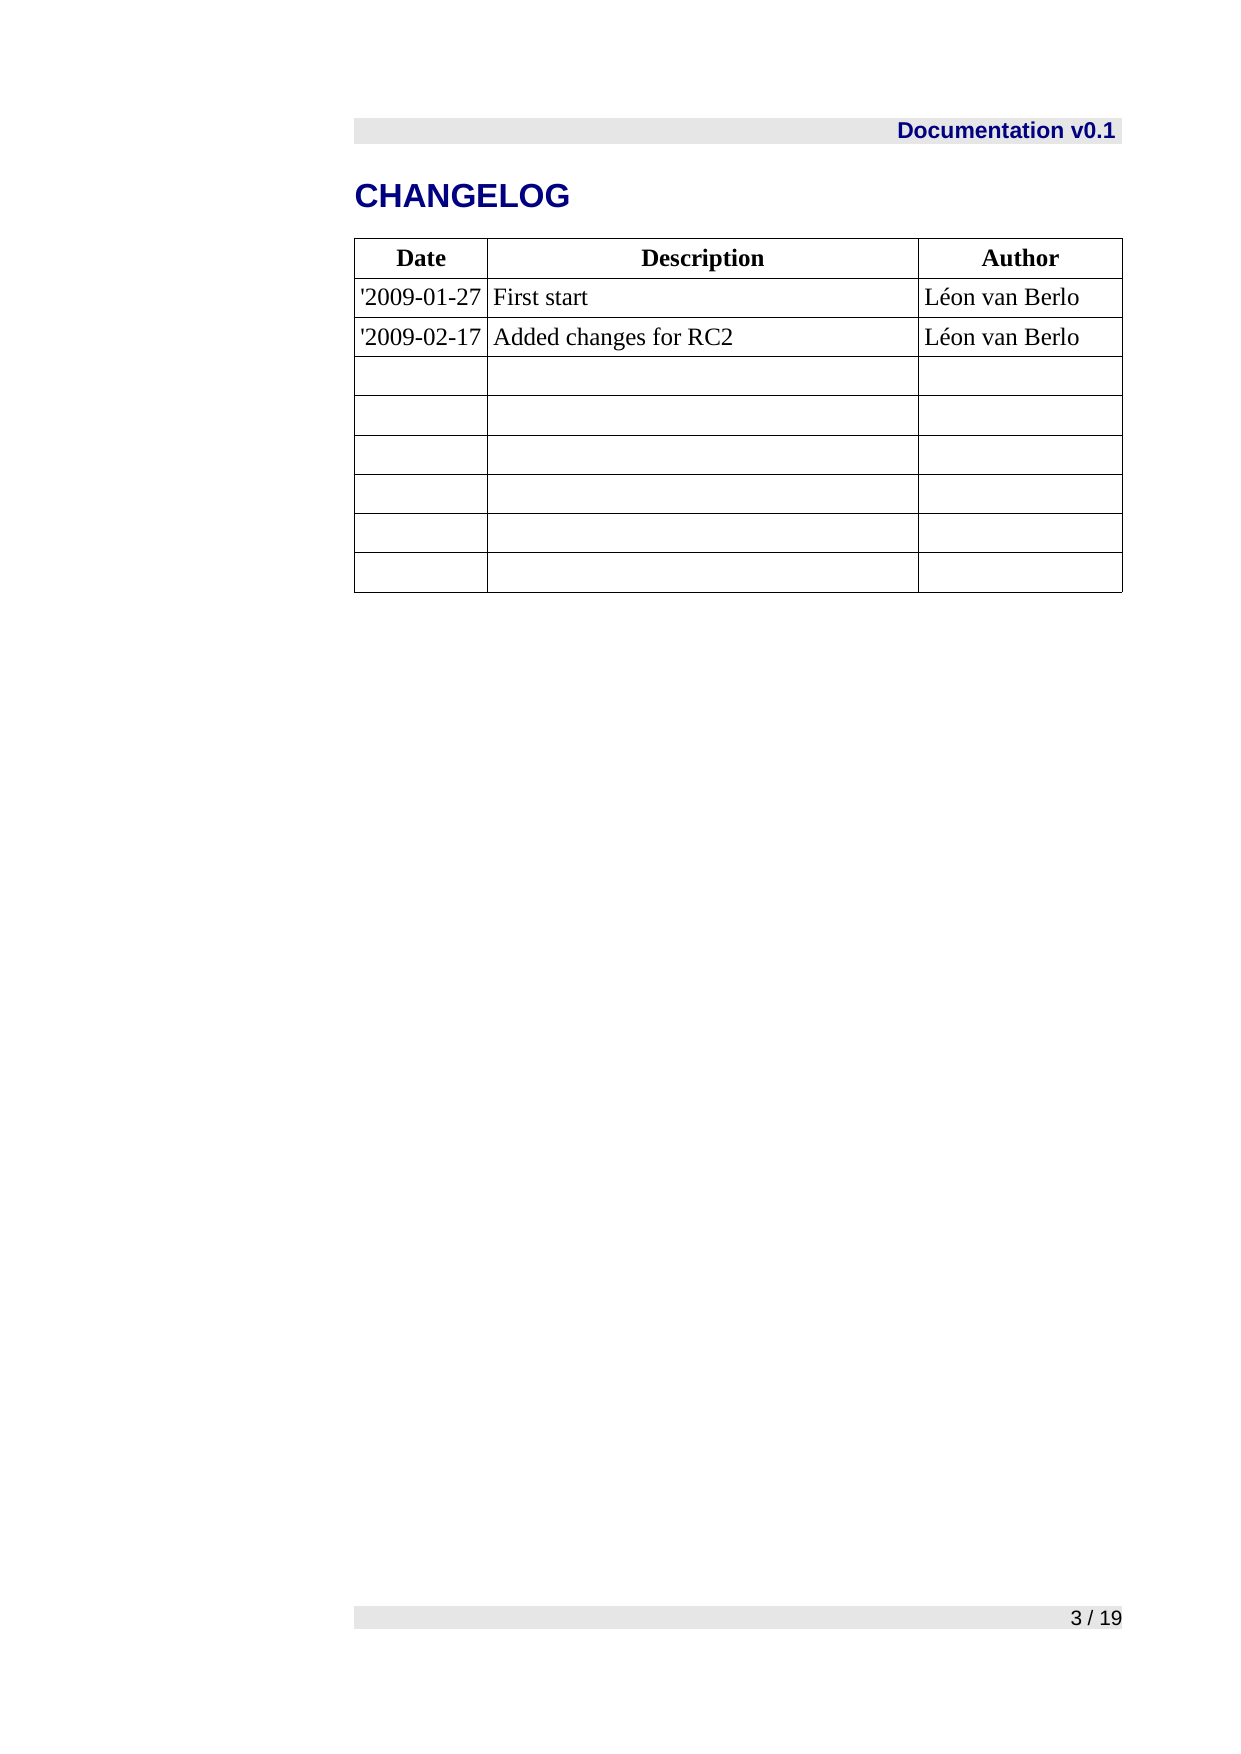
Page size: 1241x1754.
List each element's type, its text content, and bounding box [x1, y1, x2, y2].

table_cell [919, 475, 1122, 513]
table_cell [488, 396, 918, 435]
table_cell [355, 396, 487, 435]
table_cell Léon van Berlo [919, 279, 1122, 317]
table_cell [355, 514, 487, 552]
table_cell '2009-01-27 [355, 279, 487, 317]
table_cell [488, 357, 918, 395]
table_header Description [488, 239, 918, 278]
table_cell Added changes for RC2 [488, 318, 918, 356]
text Changelog [354, 177, 1122, 214]
table_cell [355, 553, 487, 592]
table_cell [919, 396, 1122, 435]
table_cell [919, 553, 1122, 592]
table_cell [488, 475, 918, 513]
table_cell Léon van Berlo [919, 318, 1122, 356]
table_cell First start [488, 279, 918, 317]
table_cell [919, 357, 1122, 395]
table_cell [919, 436, 1122, 474]
table_cell [488, 514, 918, 552]
table_cell [488, 436, 918, 474]
table_cell [919, 514, 1122, 552]
table_cell [355, 436, 487, 474]
table_cell [355, 475, 487, 513]
table_header Date [355, 239, 487, 278]
table_header Author [919, 239, 1122, 278]
table_cell '2009-02-17 [355, 318, 487, 356]
table_cell [488, 553, 918, 592]
table_cell [355, 357, 487, 395]
